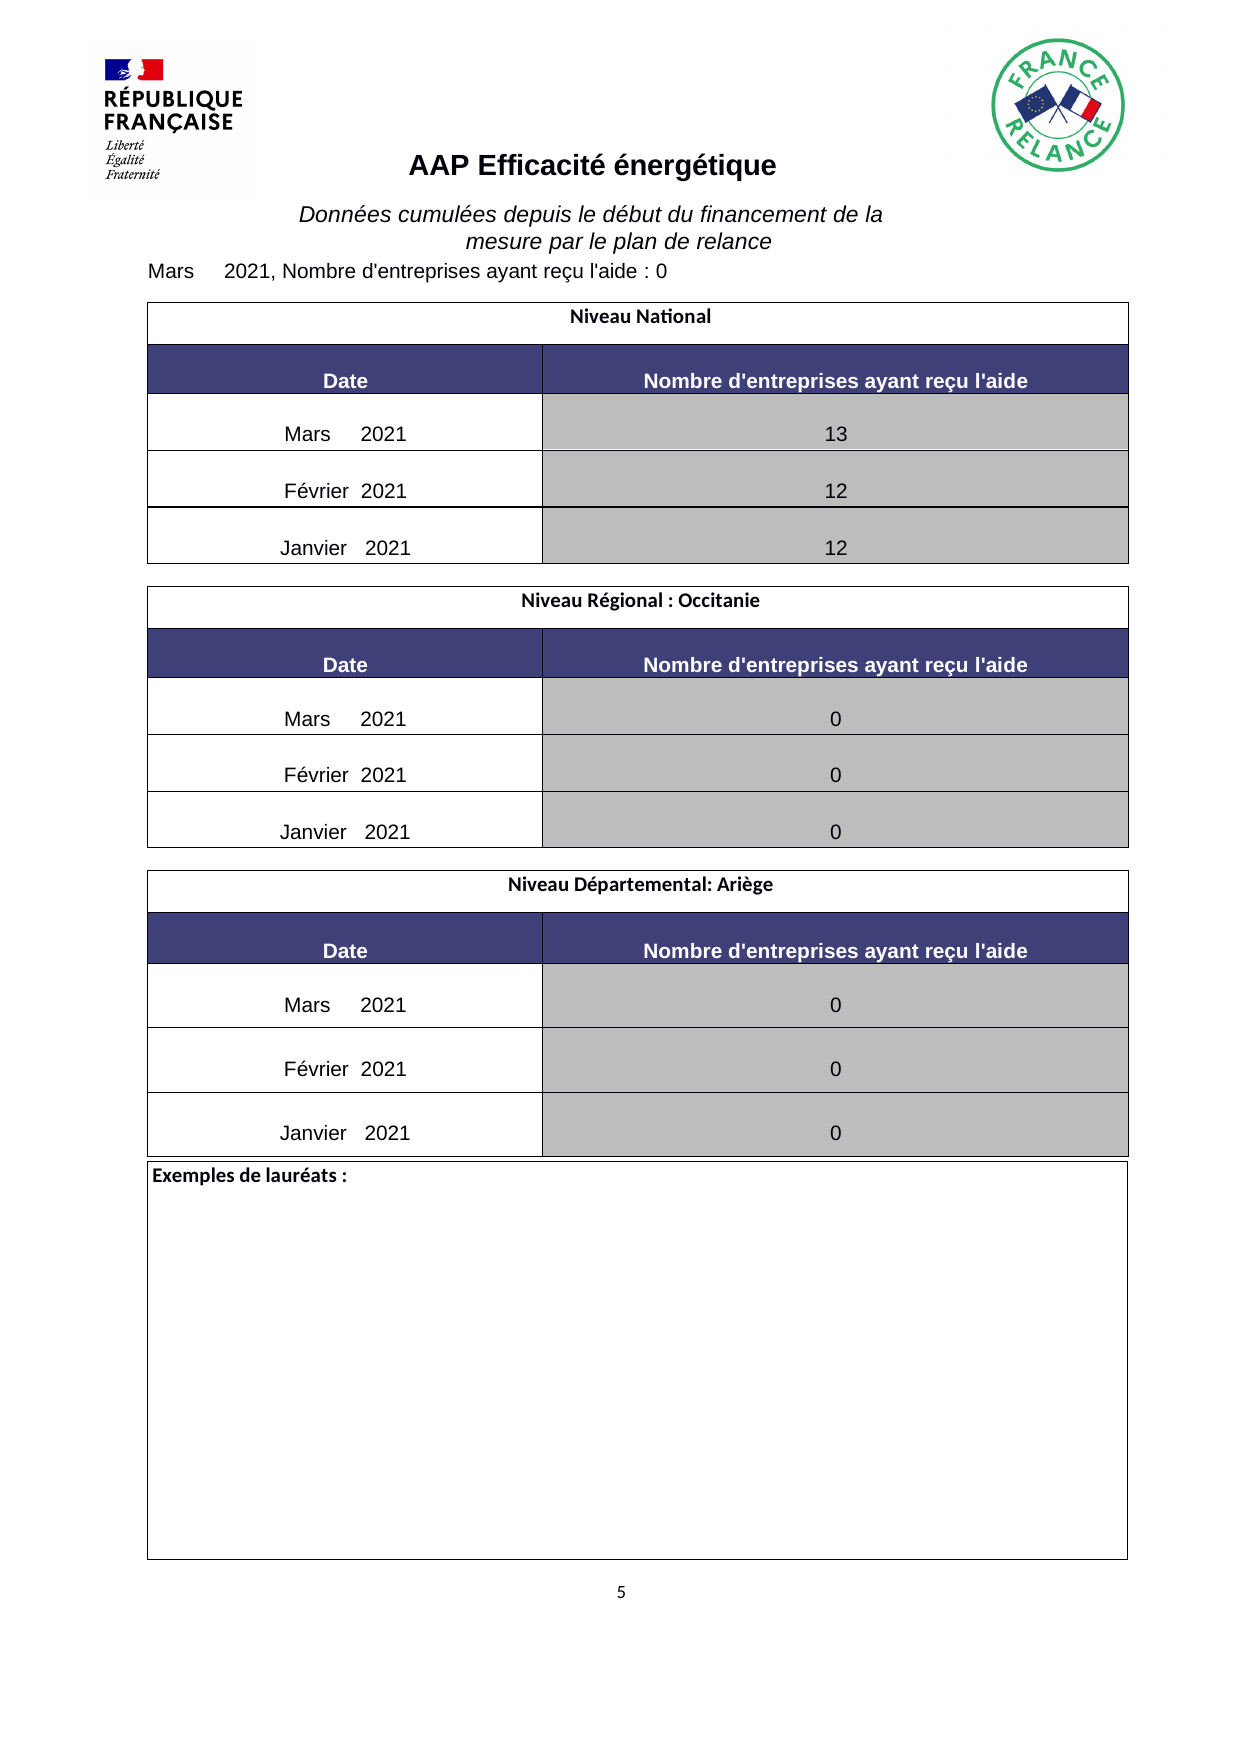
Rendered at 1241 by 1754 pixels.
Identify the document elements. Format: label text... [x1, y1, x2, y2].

table_cell Janvier 2021 [148, 508, 542, 563]
text Mars 2021, Nombre d'entreprises ayant reçu l'aide : 0 [148, 259, 1093, 283]
text Données cumulées depuis le début du financement de la mesure par le plan de relance [148, 200, 1093, 254]
table_cell Mars 2021 [148, 678, 542, 734]
text 5 [0, 1580, 1238, 1603]
table_cell Nombre d'entreprises ayant reçu l'aide [543, 913, 1128, 963]
table_cell Février 2021 [148, 1028, 542, 1092]
table_cell 0 [543, 964, 1128, 1027]
table_cell Mars 2021 [148, 394, 542, 449]
table_cell 12 [543, 508, 1128, 563]
text AAP Efficacité énergétique [263, 148, 926, 181]
picture [84, 39, 263, 200]
table_cell 12 [543, 451, 1128, 506]
table_header Niveau National [148, 303, 1128, 344]
table_cell Février 2021 [148, 735, 542, 791]
table_cell 0 [543, 1093, 1128, 1156]
table_header Niveau Départemental: Ariège [148, 871, 1128, 912]
picture [926, 17, 1189, 185]
table_cell Nombre d'entreprises ayant reçu l'aide [543, 629, 1128, 677]
table_cell Date [148, 345, 542, 393]
text Exemples de lauréats : [148, 1162, 1127, 1187]
table_cell 0 [543, 735, 1128, 791]
table_cell 0 [543, 792, 1128, 847]
table_cell 0 [543, 1028, 1128, 1092]
table_header Niveau Régional : Occitanie [148, 587, 1128, 628]
table_cell Janvier 2021 [148, 1093, 542, 1156]
table_cell Mars 2021 [148, 964, 542, 1027]
table_cell Nombre d'entreprises ayant reçu l'aide [543, 345, 1128, 393]
table_cell Date [148, 629, 542, 677]
table_cell 0 [543, 678, 1128, 734]
table_cell Février 2021 [148, 451, 542, 506]
table_cell 13 [543, 394, 1128, 449]
table_cell Janvier 2021 [148, 792, 542, 847]
table_cell Date [148, 913, 542, 963]
